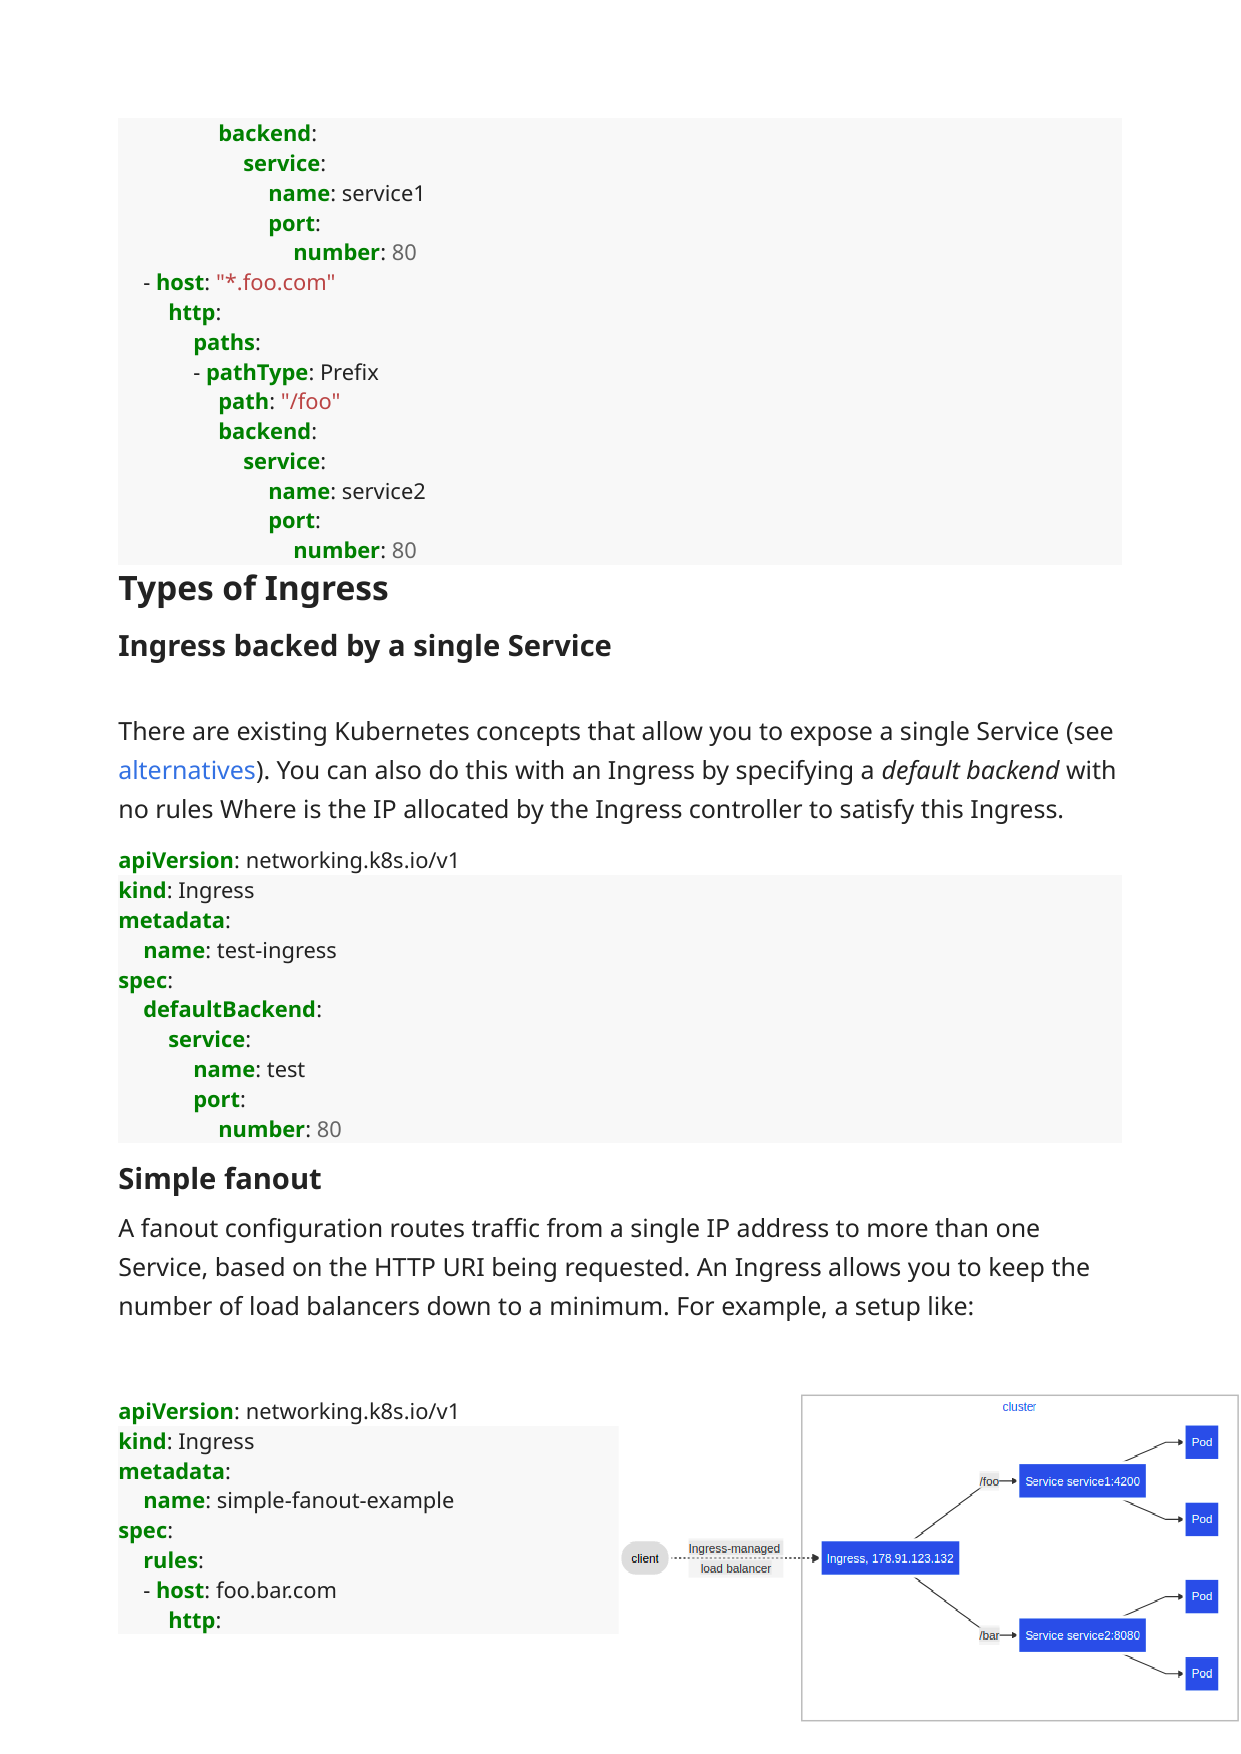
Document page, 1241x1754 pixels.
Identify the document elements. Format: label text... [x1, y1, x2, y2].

text - host: "*.foo.com" [118, 267, 1122, 297]
text name: service1 [118, 178, 1122, 207]
text name: service2 [118, 476, 1122, 505]
text port: [118, 505, 1122, 535]
text metadata: [118, 905, 1122, 935]
text http: [118, 1604, 618, 1634]
text backend: [118, 416, 1122, 446]
text spec: [118, 965, 1122, 994]
text number: 80 [118, 237, 1122, 267]
text name: simple-fanout-example [118, 1485, 618, 1515]
text kind: Ingress [118, 875, 1122, 905]
text There are existing Kubernetes concepts that allow you to expose a single Service (see alternatives). You can also do this with an Ingress by specifying a default backend with no rules Where is the IP allocated by the Ingress controller to satisfy this Ingress. [118, 679, 1122, 826]
text name: test-ingress [118, 935, 1122, 965]
text metadata: [118, 1456, 618, 1485]
subtitle Simple fanout [118, 1158, 1122, 1198]
text service: [118, 1024, 1122, 1054]
text number: 80 [118, 1114, 1122, 1143]
text apiVersion: networking.k8s.io/v1 [118, 846, 1122, 875]
subtitle Types of Ingress [118, 565, 1122, 611]
text name: test [118, 1054, 1122, 1084]
text http: [118, 297, 1122, 327]
text defaultBackend: [118, 994, 1122, 1024]
text port: [118, 1084, 1122, 1114]
text backend: [118, 118, 1122, 148]
text service: [118, 446, 1122, 476]
text number: 80 [118, 535, 1122, 565]
text - pathType: Prefix [118, 356, 1122, 386]
text rules: [118, 1545, 618, 1575]
text apiVersion: networking.k8s.io/v1 [118, 1396, 618, 1426]
subtitle Ingress backed by a single Service [118, 625, 1122, 665]
text path: "/foo" [118, 386, 1122, 416]
text service: [118, 148, 1122, 178]
text kind: Ingress [118, 1426, 618, 1456]
text - host: foo.bar.com [118, 1575, 618, 1604]
text paths: [118, 327, 1122, 356]
picture [618, 1380, 1240, 1726]
text port: [118, 207, 1122, 237]
text A fanout configuration routes traffic from a single IP address to more than one Service, based on the HTTP URI being requested. An Ingress allows you to keep the number of load balancers down to a minimum. For example, a setup like: [118, 1210, 1122, 1323]
text spec: [118, 1515, 618, 1545]
